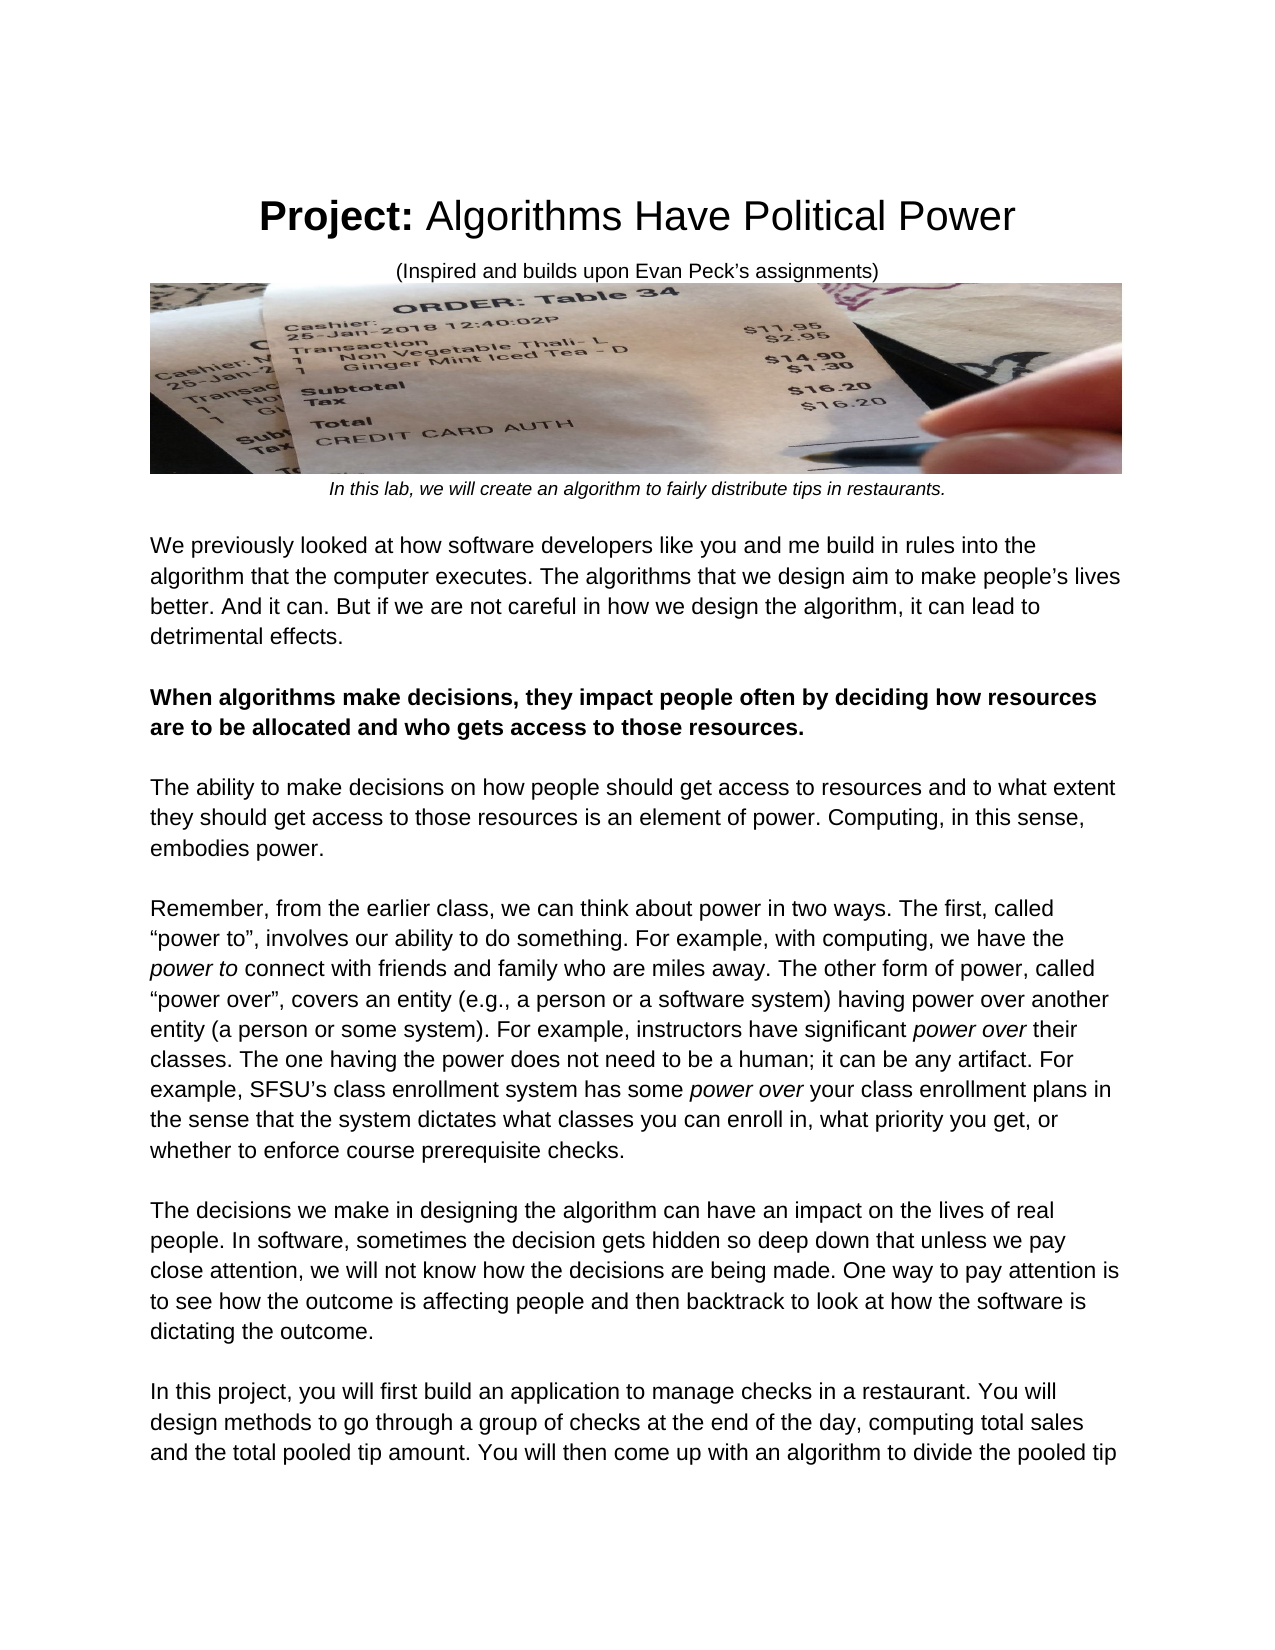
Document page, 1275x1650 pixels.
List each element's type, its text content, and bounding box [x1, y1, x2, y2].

text In this lab, we will create an algorithm to fairly distribute tips in restaurants. [150, 477, 1125, 499]
text Remember, from the earlier class, we can think about power in two ways. The first, called “power to”, involves our ability to do something. For example, with computing, we have the power to connect with friends and family who are miles away. The other form of power, called “power over”, covers an entity (e.g., a person or a software system) having power over another entity (a person or some system). For example, instructors have significant power over their classes. The one having the power does not need to be a human; it can be any artifact. For example, SFSU’s class enrollment system has some power over your class enrollment plans in the sense that the system dictates what classes you can enroll in, what priority you get, or whether to enforce course prerequisite checks. [150, 895, 1125, 1163]
text We previously looked at how software developers like you and me build in rules into the algorithm that the computer executes. The algorithms that we design aim to make people’s lives better. And it can. But if we are not careful in how we design the algorithm, it can lead to detrimental effects. [150, 532, 1125, 649]
text The decisions we make in designing the algorithm can have an impact on the lives of real people. In software, sometimes the decision gets hidden so deep down that unless we pay close attention, we will not know how the decisions are being made. One way to pay attention is to see how the outcome is affecting people and then backtrack to look at how the software is dictating the outcome. [150, 1197, 1125, 1344]
subtitle Project: Algorithms Have Political Power [150, 192, 1125, 239]
text The ability to make decisions on how people should get access to resources and to what extent they should get access to those resources is an element of power. Computing, in this sense, embodies power. [150, 774, 1125, 861]
text When algorithms make decisions, they impact people often by deciding how resources are to be allocated and who gets access to those resources. [150, 683, 1125, 740]
text (Inspired and builds upon Evan Peck’s assignments) [150, 259, 1125, 283]
text In this project, you will first build an application to manage checks in a restaurant. You will design methods to go through a group of checks at the end of the day, computing total sales and the total pooled tip amount. You will then come up with an algorithm to divide the pooled tip [150, 1378, 1125, 1465]
picture [150, 283, 1125, 474]
